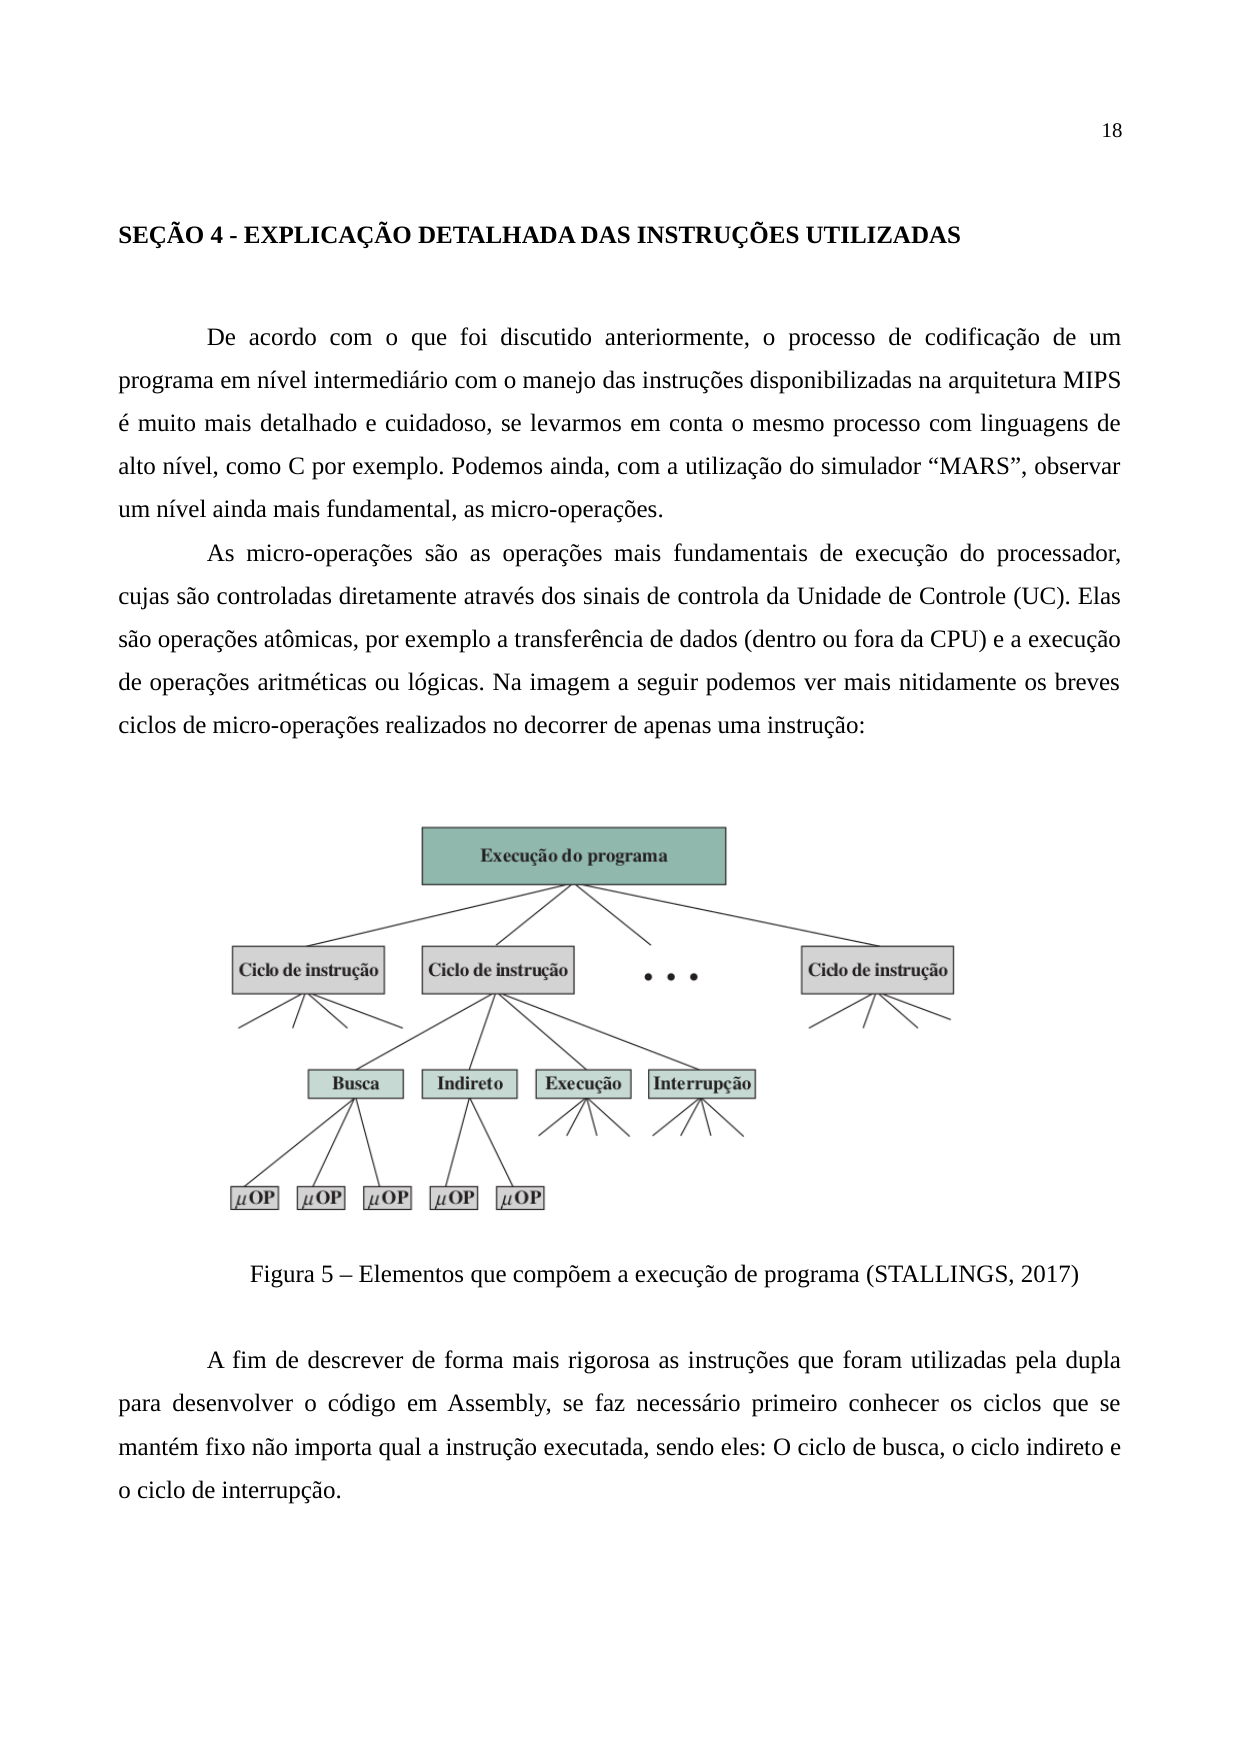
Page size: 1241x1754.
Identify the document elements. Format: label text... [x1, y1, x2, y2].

text Figura 5 – Elementos que compõem a execução de programa (STALLINGS, 2017) [118, 796, 1122, 1288]
text De acordo com o que foi discutido anteriormente, o processo de codificação de um programa em nível intermediário com o manejo das instruções disponibilizadas na arquitetura MIPS é muito mais detalhado e cuidadoso, se levarmos em conta o mesmo processo com linguagens de alto nível, como C por exemplo. Podemos ainda, com a utilização do simulador “MARS”, observar um nível ainda mais fundamental, as micro-operações. [118, 322, 1122, 523]
picture [118, 807, 1063, 1245]
text As micro-operações são as operações mais fundamentais de execução do processador, cujas são controladas diretamente através dos sinais de controla da Unidade de Controle (UC). Elas são operações atômicas, por exemplo a transferência de dados (dentro ou fora da CPU) e a execução de operações aritméticas ou lógicas. Na imagem a seguir podemos ver mais nitidamente os breves ciclos de micro-operações realizados no decorrer de apenas uma instrução: [118, 538, 1122, 739]
text A fim de descrever de forma mais rigorosa as instruções que foram utilizadas pela dupla para desenvolver o código em Assembly, se faz necessário primeiro conhecer os ciclos que se mantém fixo não importa qual a instrução executada, sendo eles: O ciclo de busca, o ciclo indireto e o ciclo de interrupção. [118, 1345, 1122, 1503]
subtitle SEÇÃO 4 - EXPLICAÇÃO DETALHADA DAS INSTRUÇÕES UTILIZADAS [118, 220, 1122, 249]
